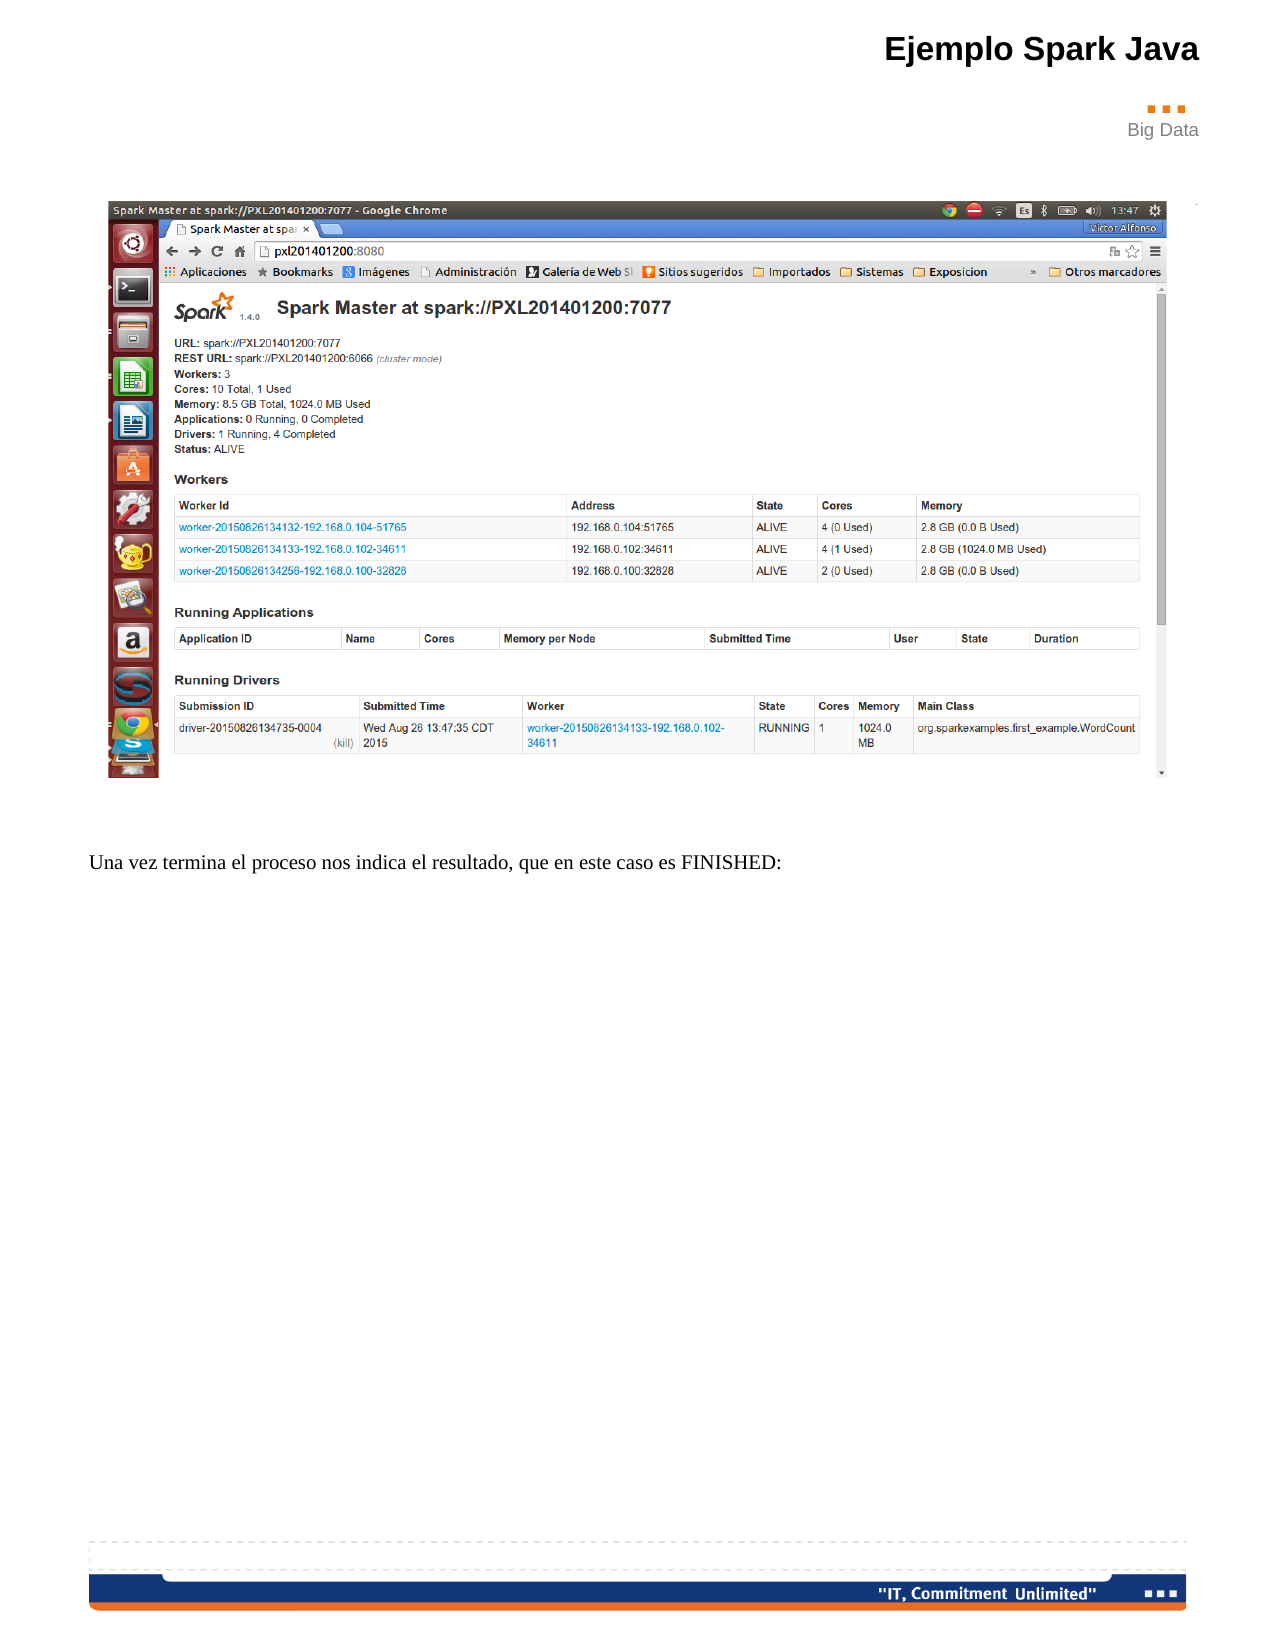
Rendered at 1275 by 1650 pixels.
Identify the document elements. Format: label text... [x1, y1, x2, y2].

text Una vez termina el proceso nos indica el resultado, que en este caso es FINISHED: [88, 850, 1186, 874]
picture [88, 1541, 1187, 1611]
picture [108, 201, 1167, 778]
